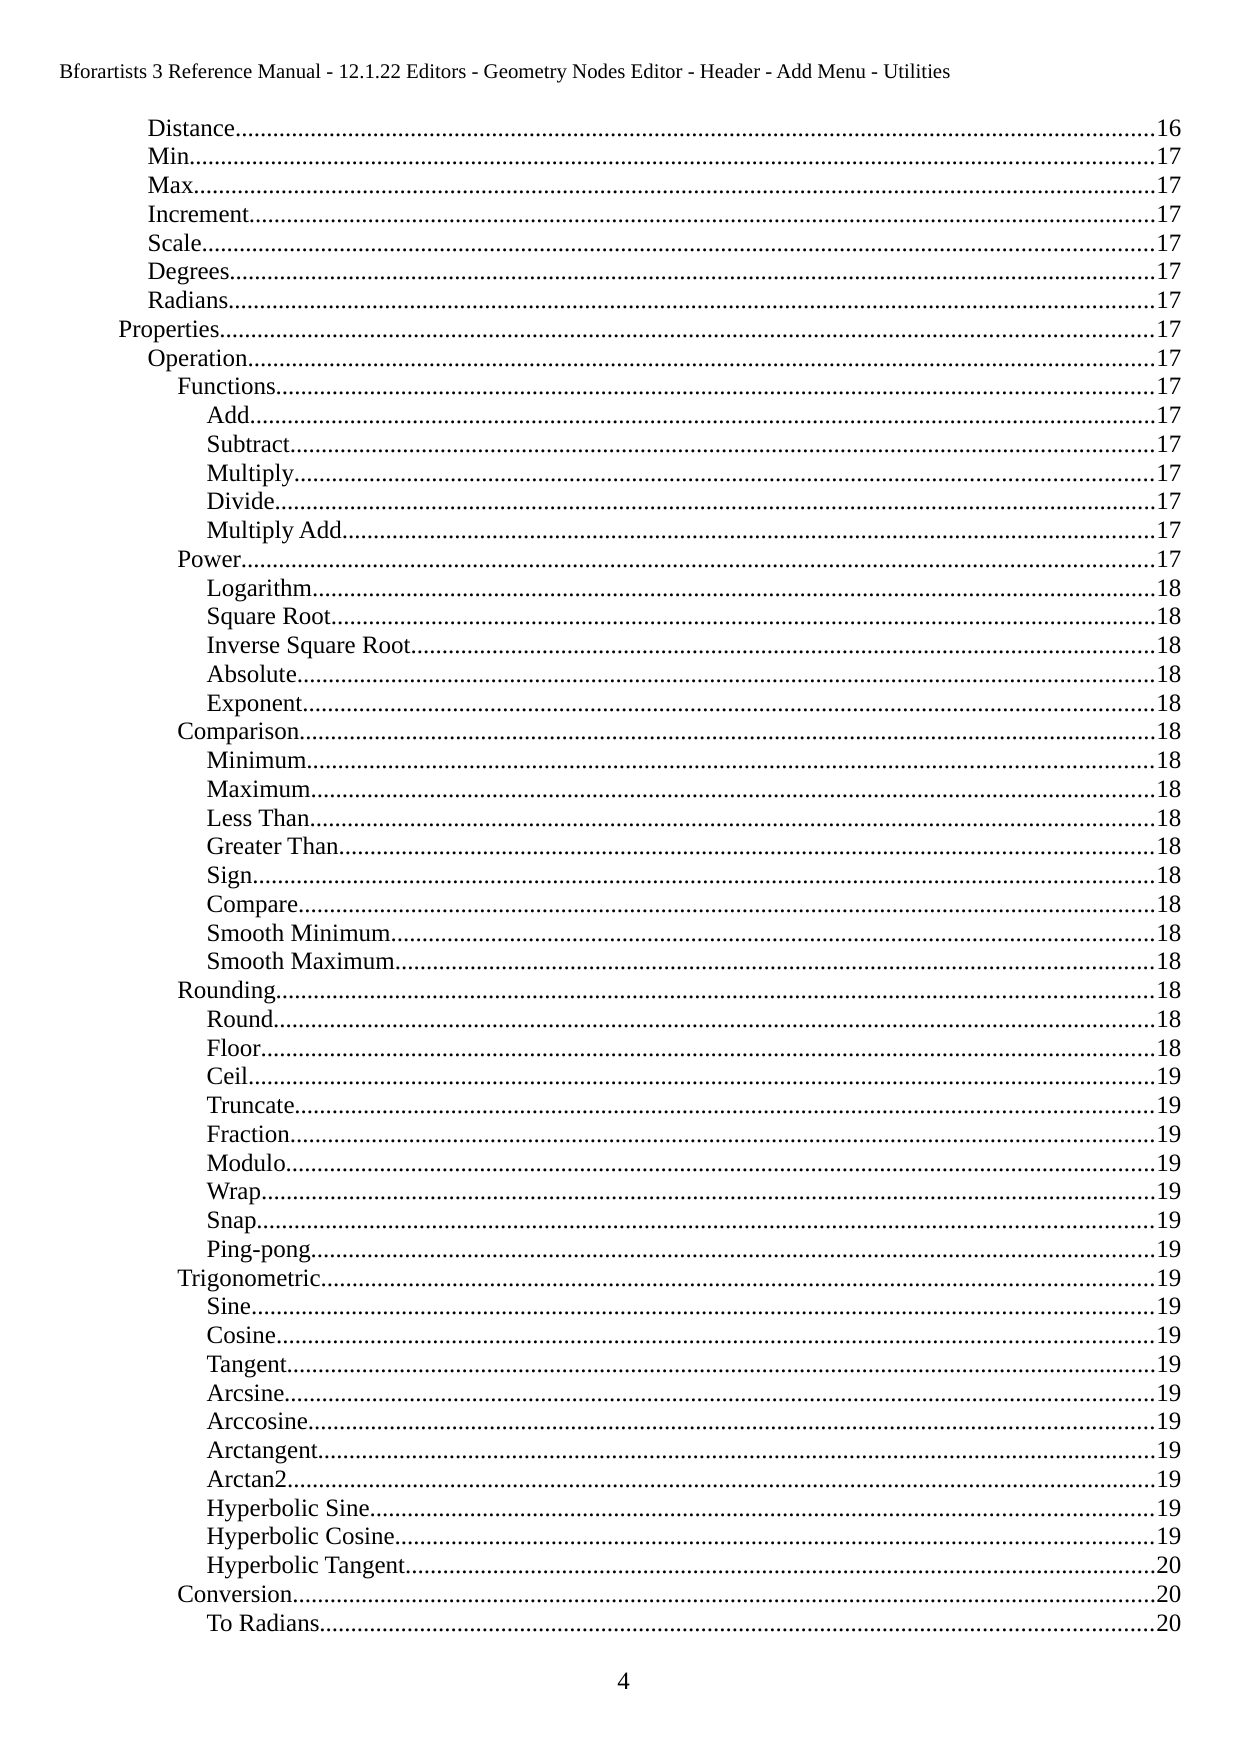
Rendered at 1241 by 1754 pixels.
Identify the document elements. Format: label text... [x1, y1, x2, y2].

text Properties 17 [118, 314, 1181, 343]
text Trigonometric 19 [177, 1263, 1181, 1291]
text Multiply Add 17 [206, 515, 1181, 544]
text Inverse Square Root 18 [206, 630, 1181, 659]
text Increment 17 [147, 199, 1181, 228]
text Truncate 19 [206, 1090, 1181, 1119]
text Functions 17 [177, 371, 1181, 400]
text Divide 17 [206, 486, 1181, 515]
text Smooth Minimum 18 [206, 918, 1181, 946]
text Absolute 18 [206, 659, 1181, 688]
text Snap 19 [206, 1205, 1181, 1234]
text Degrees 17 [147, 256, 1181, 285]
text Comparison 18 [177, 716, 1181, 745]
text Arctan2 19 [206, 1464, 1181, 1493]
text Rounding 18 [177, 975, 1181, 1004]
text Hyperbolic Tangent 20 [206, 1550, 1181, 1579]
text Arcsine 19 [206, 1378, 1181, 1406]
text Tangent 19 [206, 1349, 1181, 1378]
text Power 17 [177, 544, 1181, 573]
text Logarithm 18 [206, 573, 1181, 601]
text Hyperbolic Cosine 19 [206, 1521, 1181, 1550]
text Conversion 20 [177, 1579, 1181, 1608]
text Multiply 17 [206, 458, 1181, 486]
text Minimum 18 [206, 745, 1181, 774]
text Round 18 [206, 1004, 1181, 1033]
text Max 17 [147, 170, 1181, 199]
text Ceil 19 [206, 1061, 1181, 1090]
text Distance 16 [147, 113, 1181, 141]
text To Radians 20 [206, 1608, 1181, 1636]
text Subtract 17 [206, 429, 1181, 458]
text Ping-pong 19 [206, 1234, 1181, 1263]
text Wrap 19 [206, 1176, 1181, 1205]
text Scale 17 [147, 228, 1181, 256]
text Operation 17 [147, 343, 1181, 371]
text Radians 17 [147, 285, 1181, 314]
text Modulo 19 [206, 1148, 1181, 1176]
text Arctangent 19 [206, 1435, 1181, 1464]
text Exponent 18 [206, 688, 1181, 716]
text Floor 18 [206, 1033, 1181, 1061]
text Sign 18 [206, 860, 1181, 889]
text Add 17 [206, 400, 1181, 429]
text Hyperbolic Sine 19 [206, 1493, 1181, 1521]
text Cosine 19 [206, 1320, 1181, 1349]
text Compare 18 [206, 889, 1181, 918]
text Less Than 18 [206, 803, 1181, 831]
text Sine 19 [206, 1291, 1181, 1320]
text Arccosine 19 [206, 1406, 1181, 1435]
text Min 17 [147, 141, 1181, 170]
text Maximum 18 [206, 774, 1181, 803]
text Greater Than 18 [206, 831, 1181, 860]
text Smooth Maximum 18 [206, 946, 1181, 975]
text Square Root 18 [206, 601, 1181, 630]
text Fraction 19 [206, 1119, 1181, 1148]
